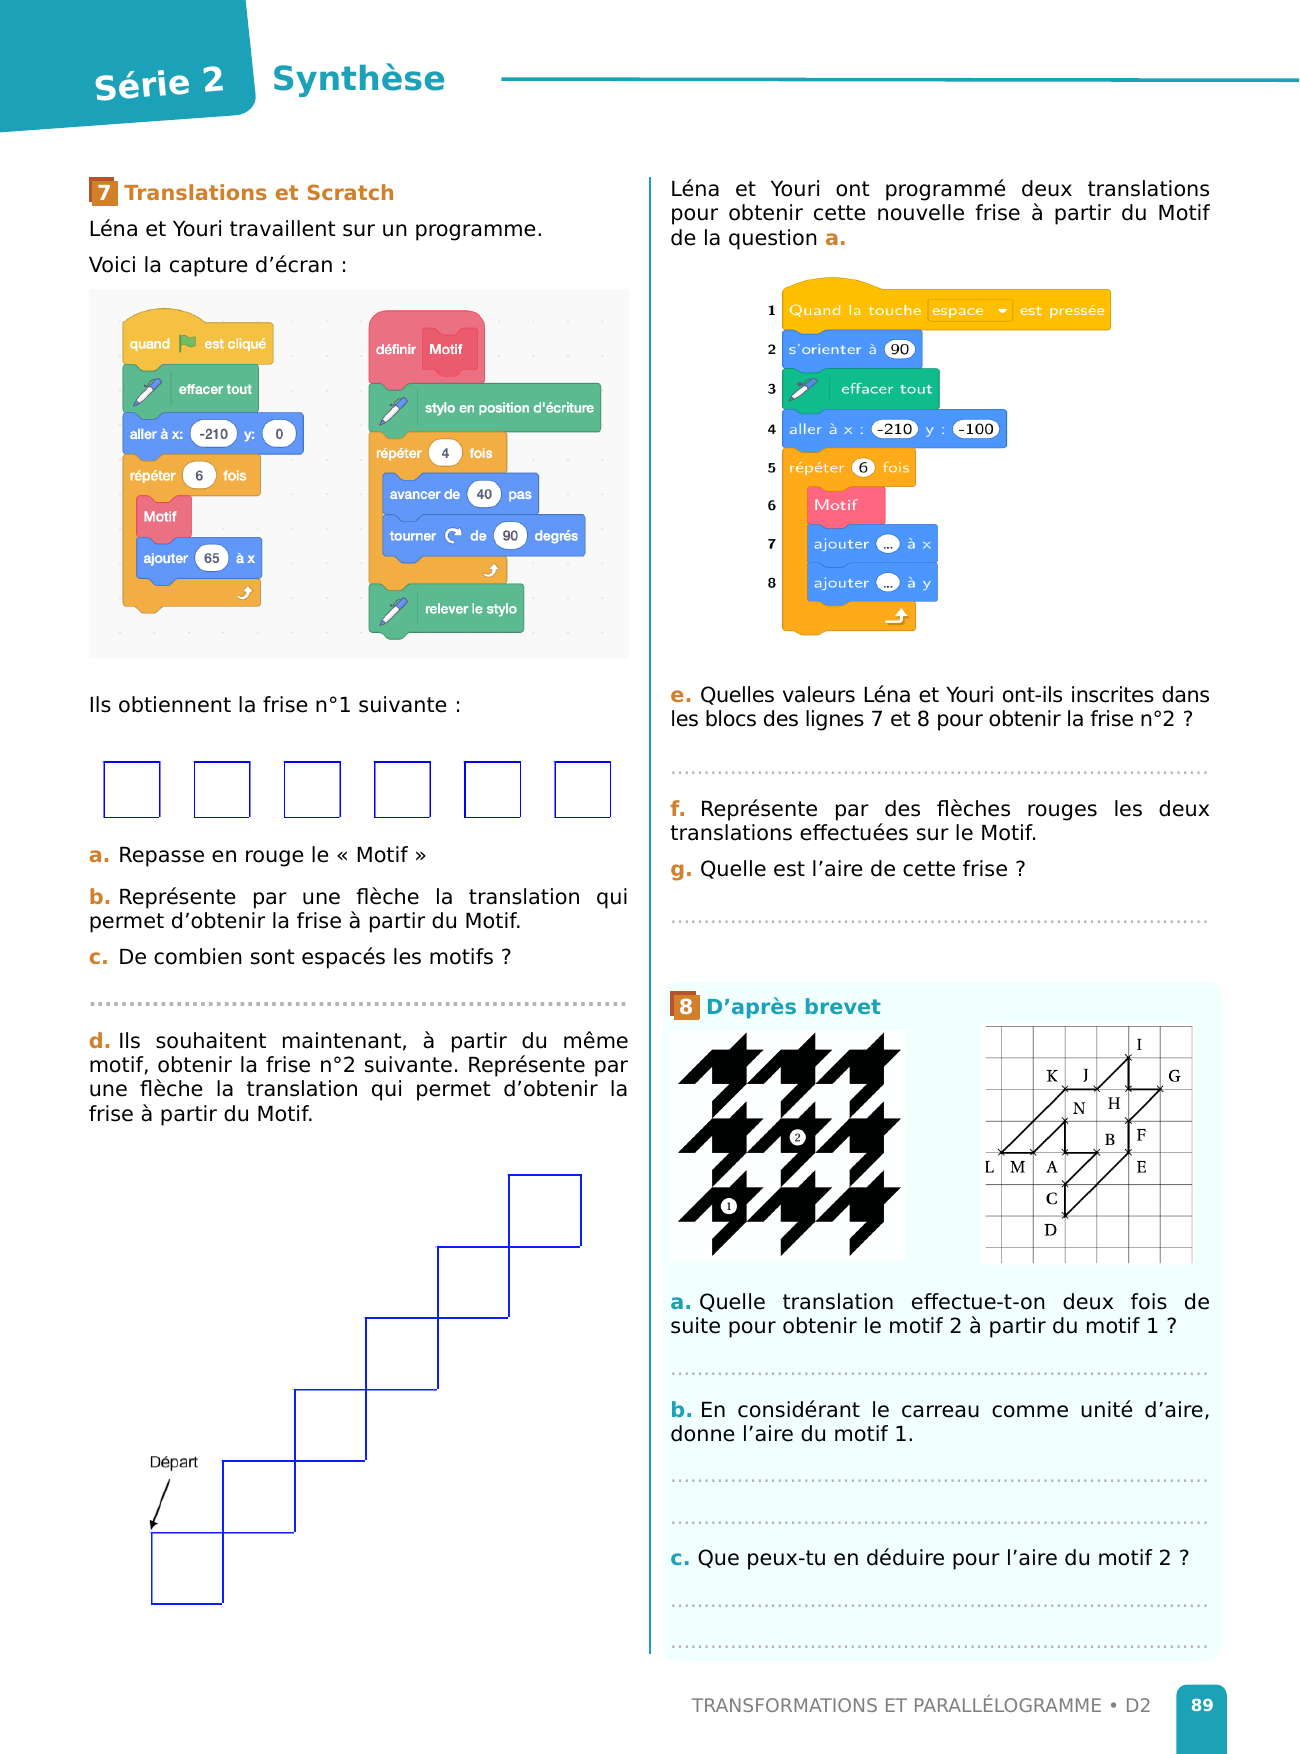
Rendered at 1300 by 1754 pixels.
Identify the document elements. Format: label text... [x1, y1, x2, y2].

list Quelles valeurs Léna et Youri ont-ils inscrites dans les blocs des lignes 7 et 8 pour obtenir la frise n°2 ? [670, 683, 1211, 732]
subtitle Translations et Scratch [114, 177, 629, 205]
picture [981, 1023, 1195, 1265]
list De combien sont espacés les motifs ? [88, 945, 629, 970]
list Représente par une flèche la translation qui permet d’obtenir la frise à partir du Motif. [88, 885, 629, 933]
list Représente par des flèches rouges les deux translations effectuées sur le Motif. [670, 797, 1211, 845]
picture [88, 289, 629, 658]
picture [669, 1030, 906, 1261]
subtitle Repasse en rouge le « Motif » [88, 843, 629, 867]
subtitle Ils obtiennent la frise n°1 suivante : [88, 693, 629, 718]
subtitle Léna et Youri travaillent sur un programme. [88, 217, 629, 241]
subtitle Voici la capture d’écran : [88, 253, 629, 277]
text Léna et Youri ont programmé deux translations pour obtenir cette nouvelle frise à partir du Motif de la question a. [670, 177, 1211, 250]
list Quelle est l’aire de cette frise ? [670, 857, 1211, 881]
list Ils souhaitent maintenant, à partir du même motif, obtenir la frise n°2 suivante. Représente par une flèche la translation qui permet d’obtenir la frise à partir du Motif. [88, 1029, 629, 1126]
picture [749, 267, 1130, 653]
picture [127, 1131, 600, 1642]
picture [88, 729, 629, 843]
